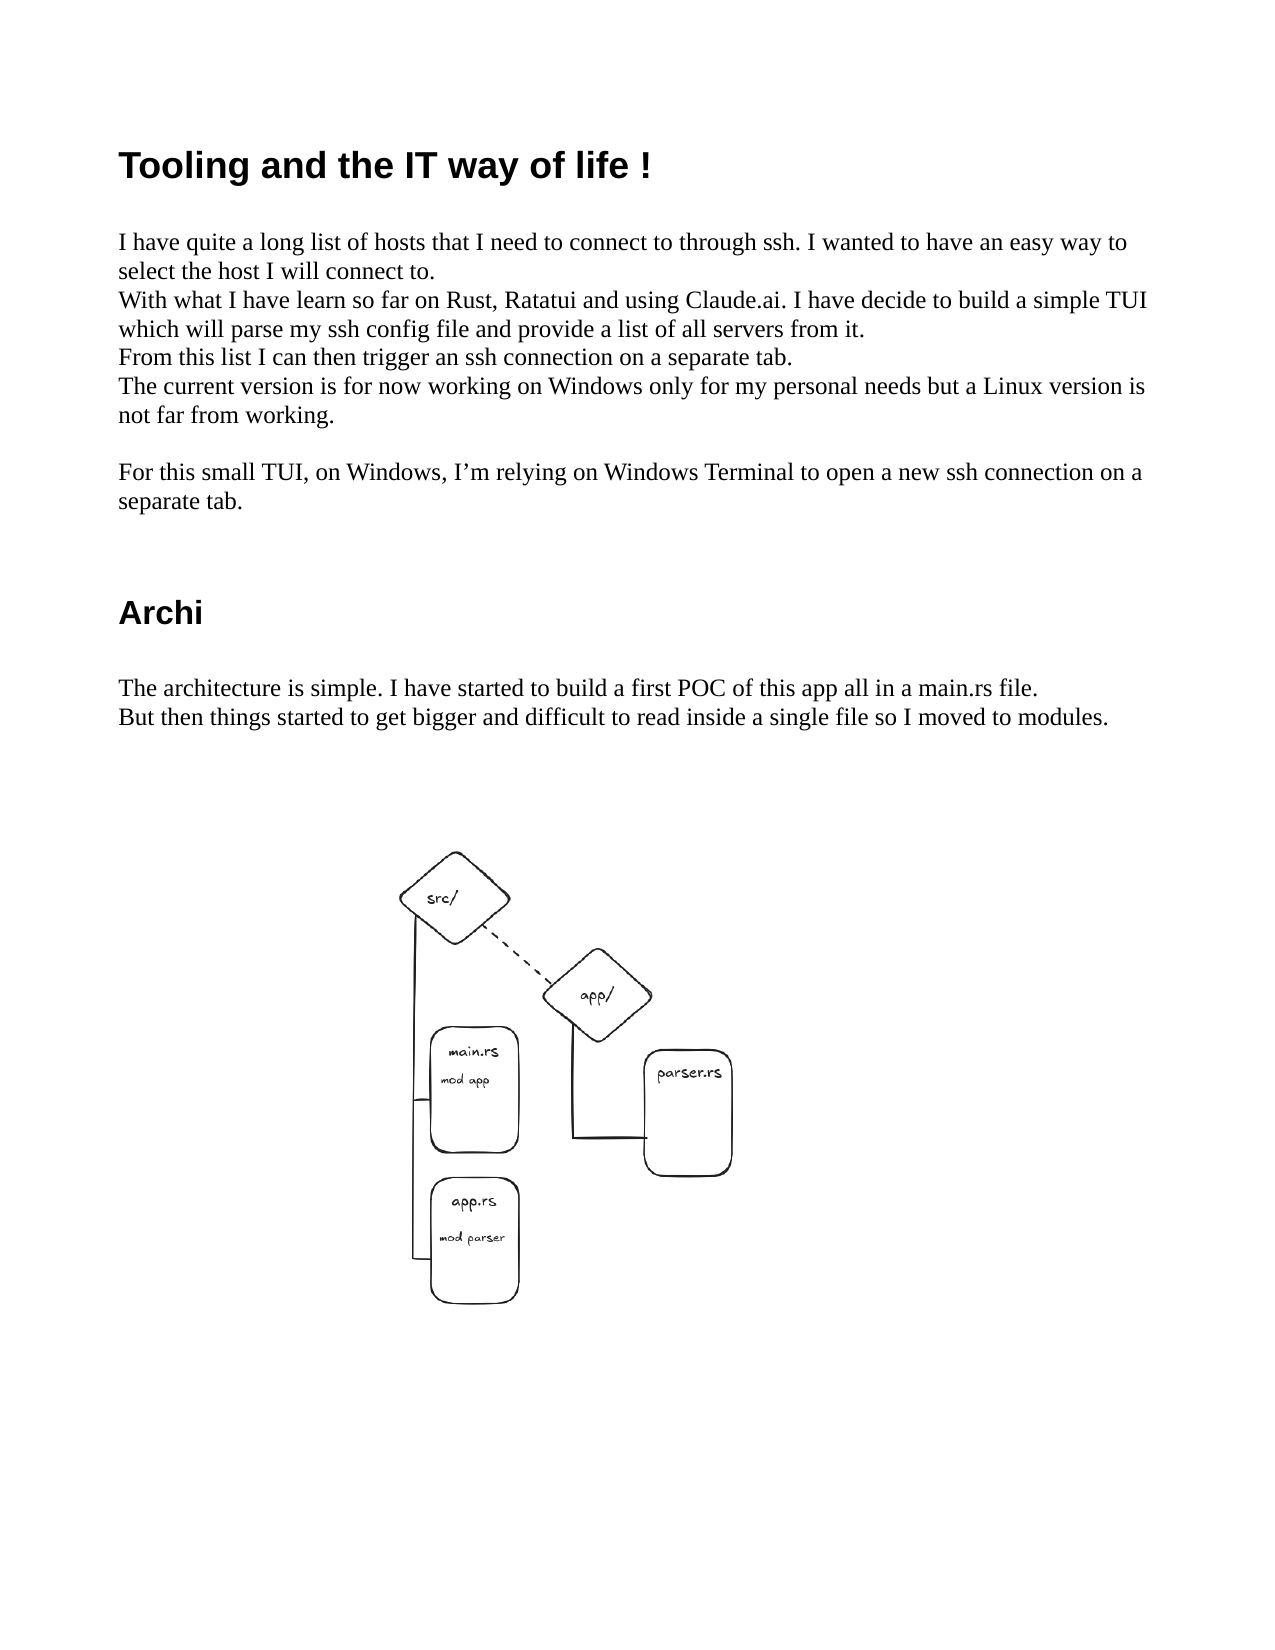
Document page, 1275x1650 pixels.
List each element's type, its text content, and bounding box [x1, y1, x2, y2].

text With what I have learn so far on Rust, Ratatui and using Claude.ai. I have decide to build a simple TUI which will parse my ssh config file and provide a list of all servers from it. [118, 285, 1157, 342]
text The current version is for now working on Windows only for my personal needs but a Linux version is not far from working. [118, 371, 1157, 429]
text I have quite a long list of hosts that I need to connect to through ssh. I wanted to have an easy way to select the host I will connect to. [118, 227, 1157, 285]
text From this list I can then trigger an ssh connection on a separate tab. [118, 342, 1157, 371]
text For this small TUI, on Windows, I’m relying on Windows Terminal to open a new ssh connection on a separate tab. [118, 457, 1157, 515]
subtitle Archi [118, 593, 1157, 632]
text The architecture is simple. I have started to build a first POC of this app all in a main.rs file. [118, 673, 1157, 702]
picture [389, 841, 739, 1311]
subtitle Tooling and the IT way of life ! [118, 143, 1157, 186]
text But then things started to get bigger and difficult to read inside a single file so I moved to modules. [118, 702, 1157, 731]
